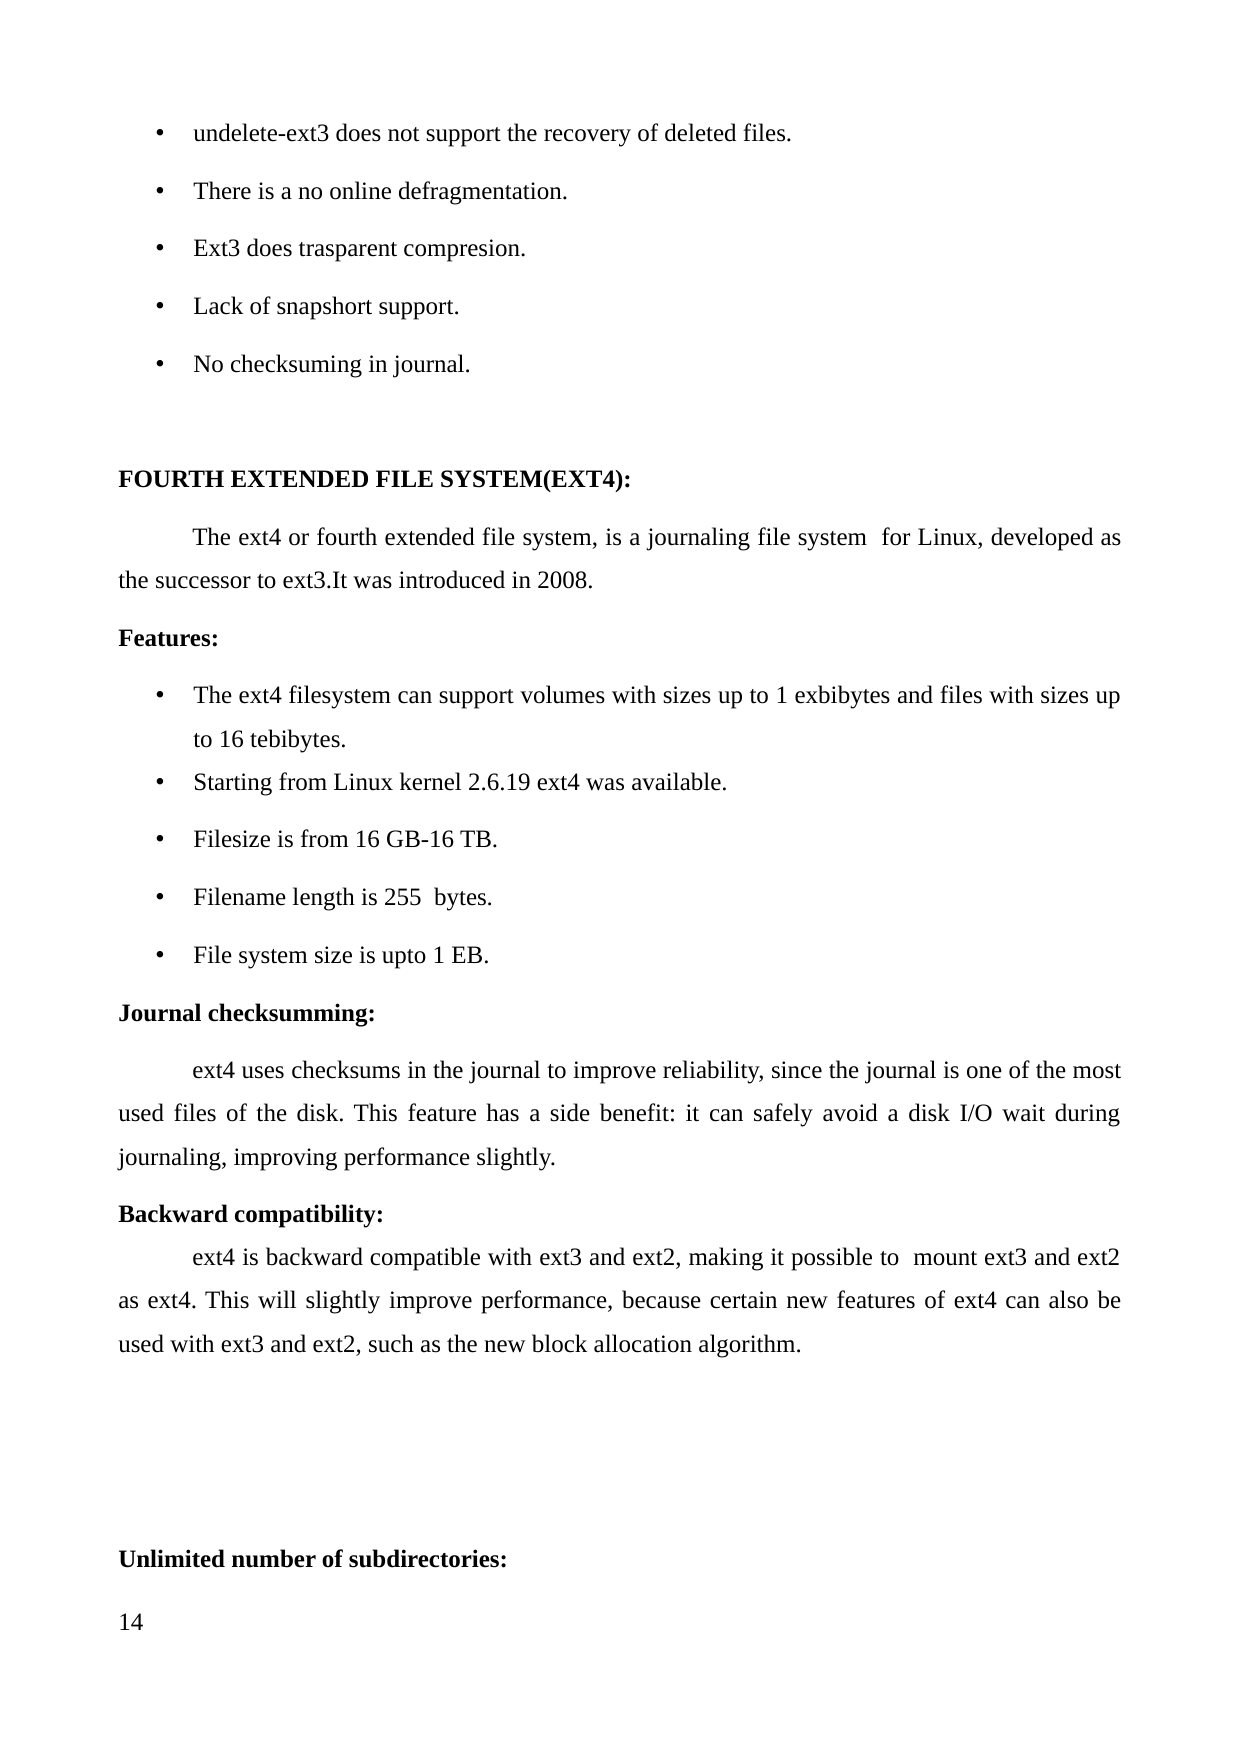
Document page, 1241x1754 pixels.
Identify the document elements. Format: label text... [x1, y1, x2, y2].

list The ext4 filesystem can support volumes with sizes up to 1 exbibytes and files with sizes up to 16 tebibytes. [156, 681, 1122, 752]
text ext4 uses checksums in the journal to improve reliability, since the journal is one of the most used files of the disk. This feature has a side benefit: it can safely avoid a disk I/O wait during journaling, improving performance slightly. [118, 1055, 1122, 1170]
text The ext4 or fourth extended file system, is a journaling file system for Linux, developed as the successor to ext3.It was introduced in 2008. [118, 522, 1122, 594]
list Filesize is from 16 GB-16 TB. [156, 824, 1122, 853]
list Filename length is 255 bytes. [156, 882, 1122, 911]
list No checksuming in journal. [156, 349, 1122, 378]
list Starting from Linux kernel 2.6.19 ext4 was available. [156, 767, 1122, 796]
list Lack of snapshort support. [156, 291, 1122, 320]
list Unlimited number of subdirectories: [118, 1544, 1122, 1573]
list undelete-ext3 does not support the recovery of deleted files. [156, 118, 1122, 147]
list Backward compatibility: [118, 1199, 1122, 1228]
text FOURTH EXTENDED FILE SYSTEM(EXT4): [118, 464, 1122, 493]
list Ext3 does trasparent compresion. [156, 233, 1122, 262]
list ext4 is backward compatible with ext3 and ext2, making it possible to mount ext3 and ext2 as ext4. This will slightly improve performance, because certain new features of ext4 can also be used with ext3 and ext2, such as the new block allocation algorithm. [118, 1242, 1122, 1357]
text Features: [118, 623, 1122, 652]
list There is a no online defragmentation. [156, 176, 1122, 204]
list File system size is upto 1 EB. [156, 940, 1122, 969]
text Journal checksumming: [118, 998, 1122, 1026]
